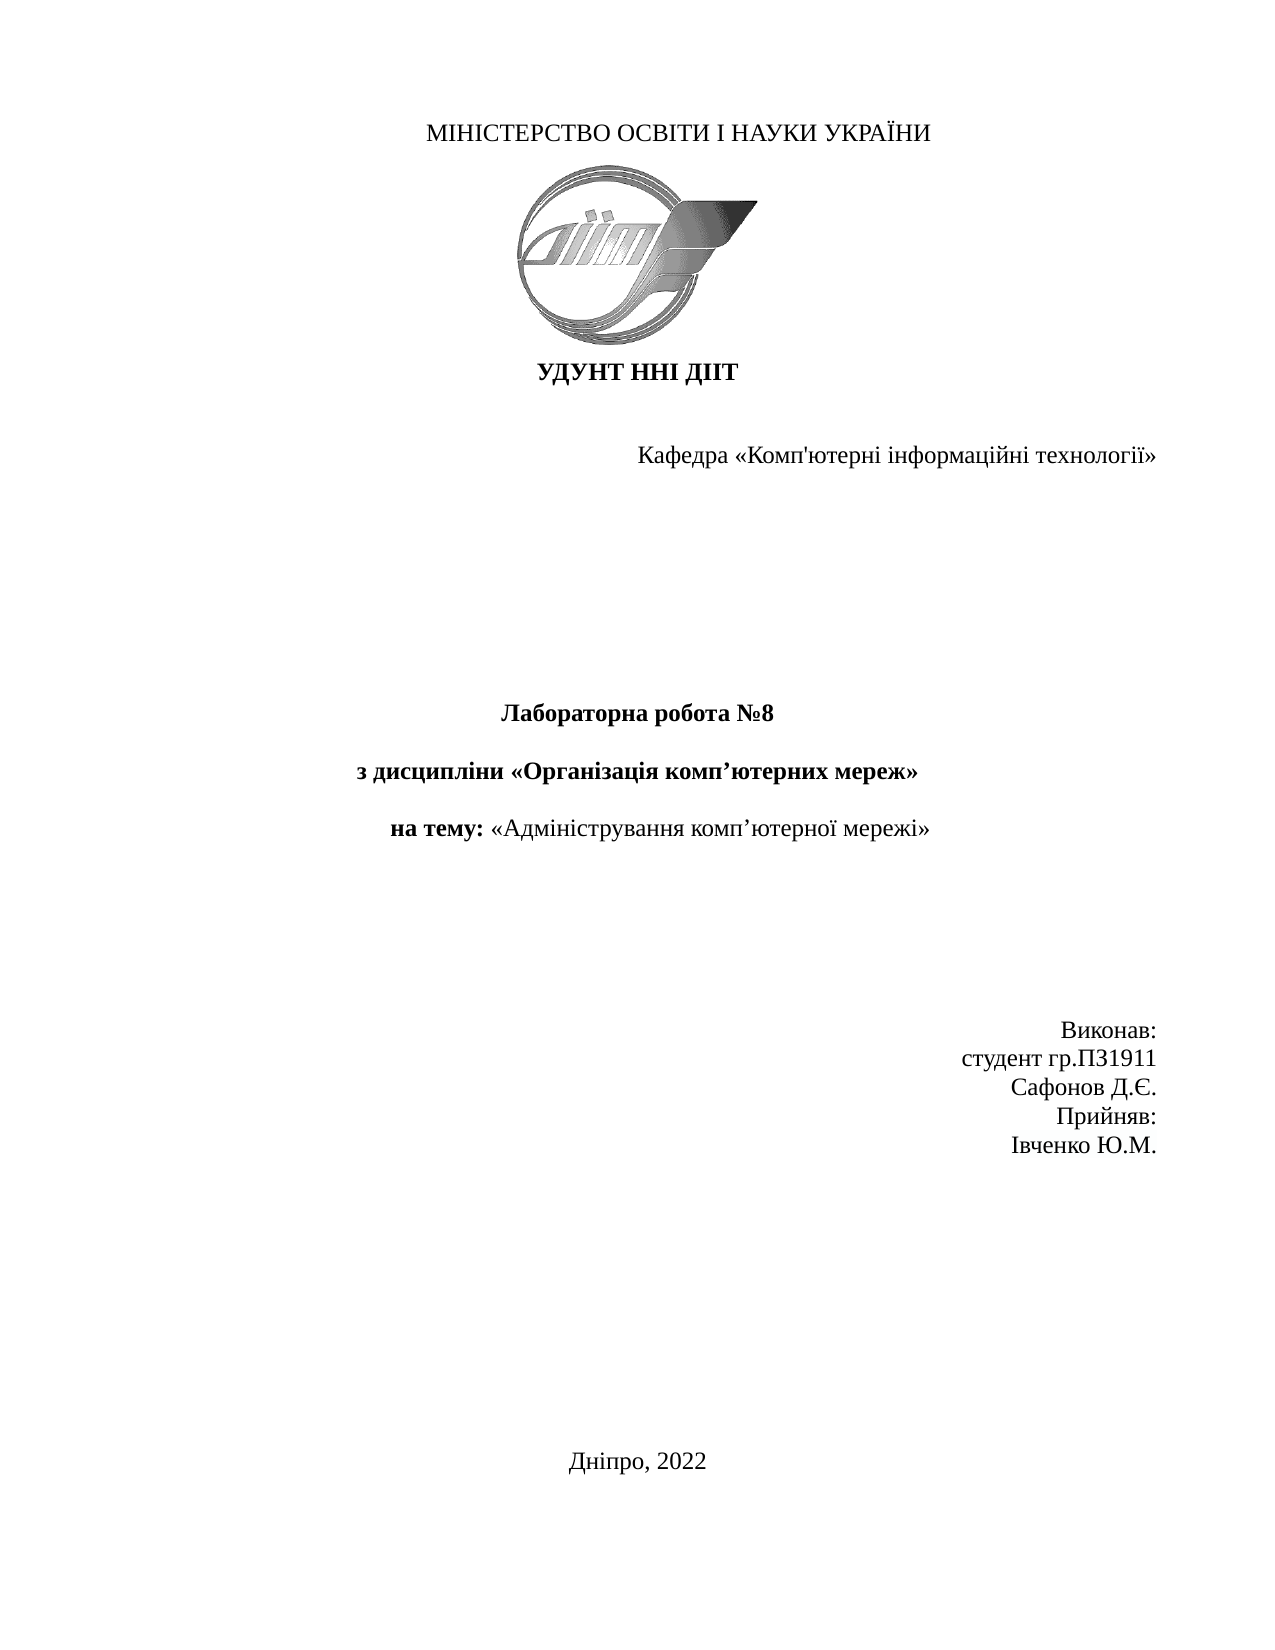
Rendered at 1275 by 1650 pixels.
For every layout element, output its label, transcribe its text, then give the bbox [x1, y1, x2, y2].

text на тему: «Адміністрування комп’ютерної мережі» [118, 813, 1157, 842]
text з дисципліни «Організація комп’ютерних мереж» [118, 727, 1157, 785]
text Дніпро, 2022 [118, 1446, 1157, 1475]
text МІНІСТЕРСТВО ОСВІТИ І НАУКИ УКРАЇНИ [155, 118, 1157, 147]
text Виконав: [118, 1015, 1157, 1043]
text Прийняв: [709, 1101, 1157, 1130]
text Кафедра «Комп'ютерні інформаційні технології» [118, 440, 1157, 468]
text УДУНТ ННІ ДІІТ [118, 357, 1157, 386]
text Івченко Ю.М. [709, 1130, 1157, 1158]
text студент гр.ПЗ1911 [709, 1043, 1157, 1072]
text Лабораторна робота №8 [118, 698, 1157, 727]
text Сафонов Д.Є. [709, 1072, 1157, 1101]
